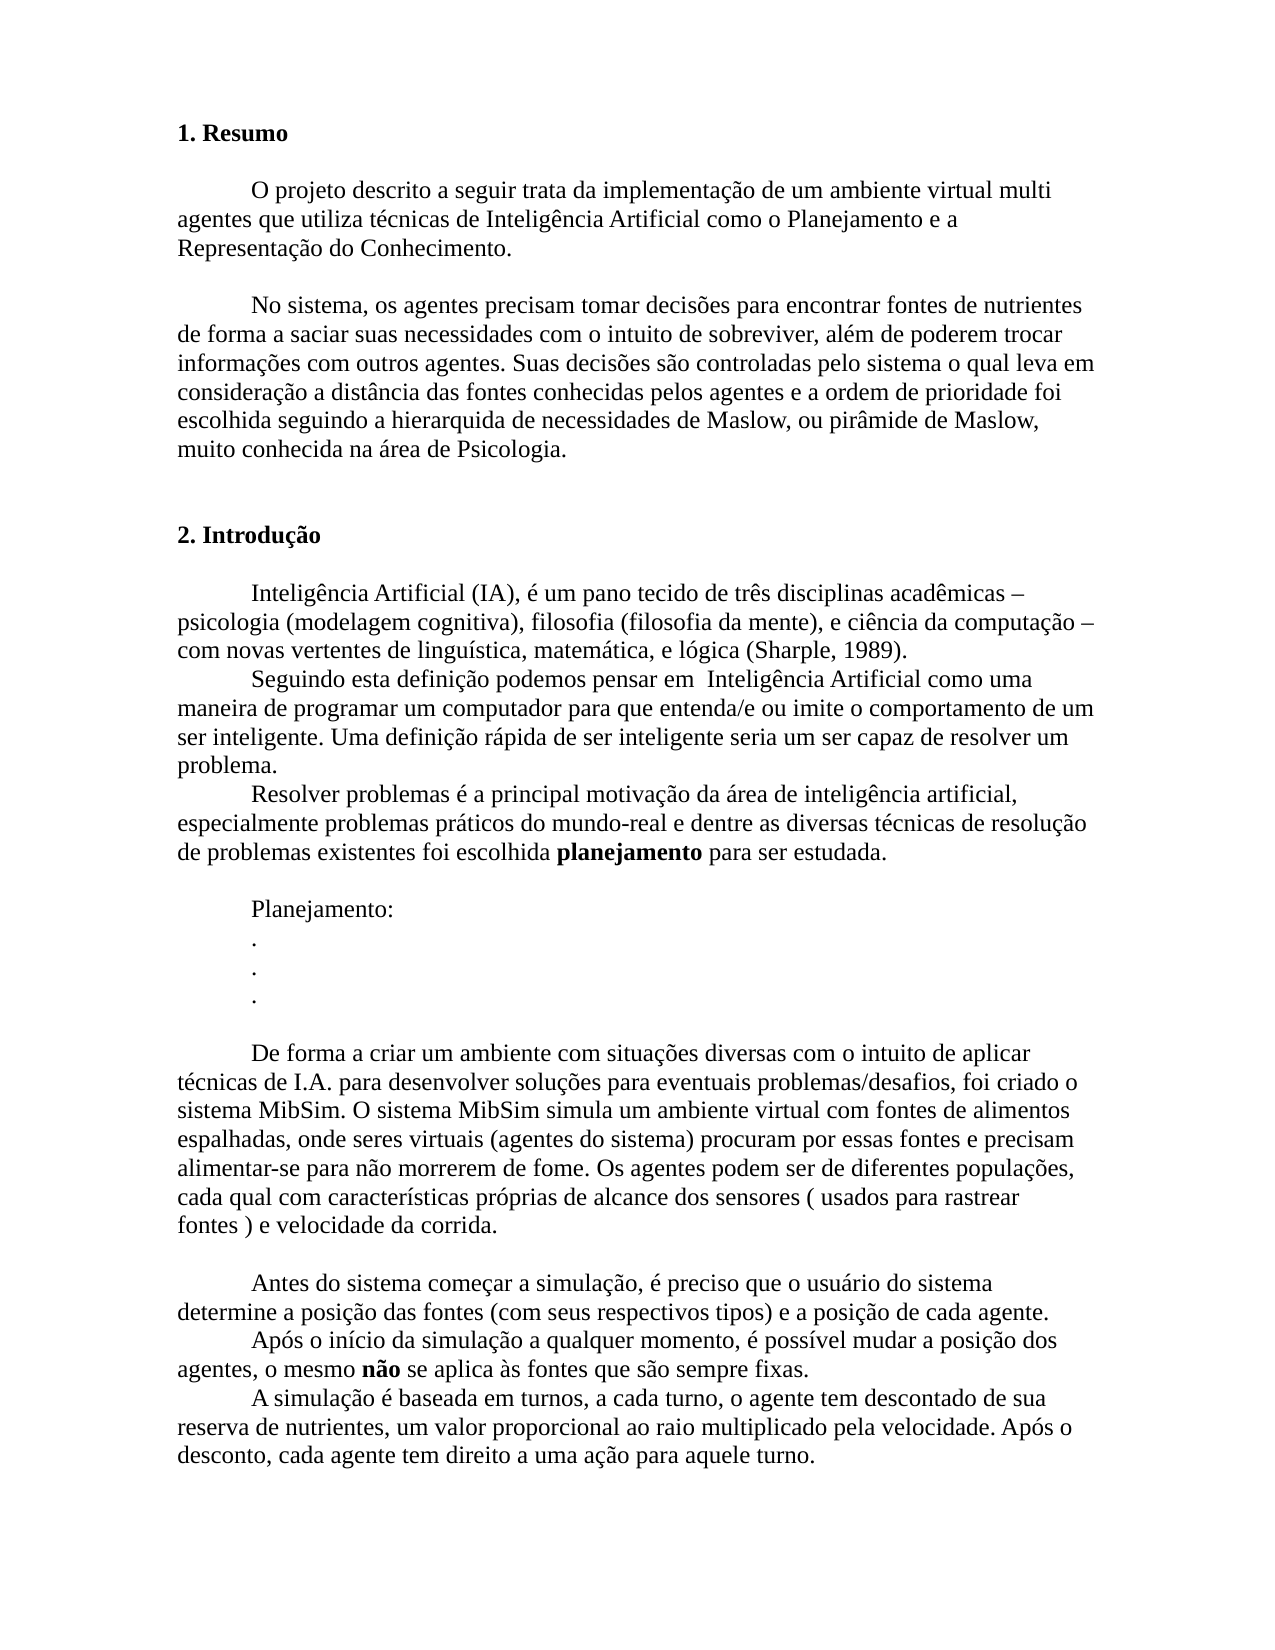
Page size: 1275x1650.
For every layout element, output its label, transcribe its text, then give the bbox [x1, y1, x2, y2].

text . [177, 952, 1098, 981]
text Inteligência Artificial (IA), é um pano tecido de três disciplinas acadêmicas – psicologia (modelagem cognitiva), filosofia (filosofia da mente), e ciência da computação – com novas vertentes de linguística, matemática, e lógica (Sharple, 1989). [177, 578, 1098, 664]
text . [177, 923, 1098, 952]
text De forma a criar um ambiente com situações diversas com o intuito de aplicar técnicas de I.A. para desenvolver soluções para eventuais problemas/desafios, foi criado o sistema MibSim. O sistema MibSim simula um ambiente virtual com fontes de alimentos espalhadas, onde seres virtuais (agentes do sistema) procuram por essas fontes e precisam alimentar-se para não morrerem de fome. Os agentes podem ser de diferentes populações, cada qual com características próprias de alcance dos sensores ( usados para rastrear fontes ) e velocidade da corrida. [177, 1038, 1098, 1239]
text No sistema, os agentes precisam tomar decisões para encontrar fontes de nutrientes de forma a saciar suas necessidades com o intuito de sobreviver, além de poderem trocar informações com outros agentes. Suas decisões são controladas pelo sistema o qual leva em consideração a distância das fontes conhecidas pelos agentes e a ordem de prioridade foi escolhida seguindo a hierarquida de necessidades de Maslow, ou pirâmide de Maslow, muito conhecida na área de Psicologia. 2. Introdução [177, 291, 1098, 549]
text . [177, 981, 1098, 1009]
text Resolver problemas é a principal motivação da área de inteligência artificial, especialmente problemas práticos do mundo-real e dentre as diversas técnicas de resolução de problemas existentes foi escolhida planejamento para ser estudada. [177, 779, 1098, 866]
text Antes do sistema começar a simulação, é preciso que o usuário do sistema determine a posição das fontes (com seus respectivos tipos) e a posição de cada agente. Após o início da simulação a qualquer momento, é possível mudar a posição dos agentes, o mesmo não se aplica às fontes que são sempre fixas. [177, 1268, 1098, 1383]
text Planejamento: [177, 894, 1098, 923]
text Seguindo esta definição podemos pensar em Inteligência Artificial como uma maneira de programar um computador para que entenda/e ou imite o comportamento de um ser inteligente. Uma definição rápida de ser inteligente seria um ser capaz de resolver um problema. [177, 664, 1098, 779]
text 1. Resumo O projeto descrito a seguir trata da implementação de um ambiente virtual multi agentes que utiliza técnicas de Inteligência Artificial como o Planejamento e a Representação do Conhecimento. [177, 118, 1098, 262]
text A simulação é baseada em turnos, a cada turno, o agente tem descontado de sua reserva de nutrientes, um valor proporcional ao raio multiplicado pela velocidade. Após o desconto, cada agente tem direito a uma ação para aquele turno. [177, 1383, 1098, 1469]
